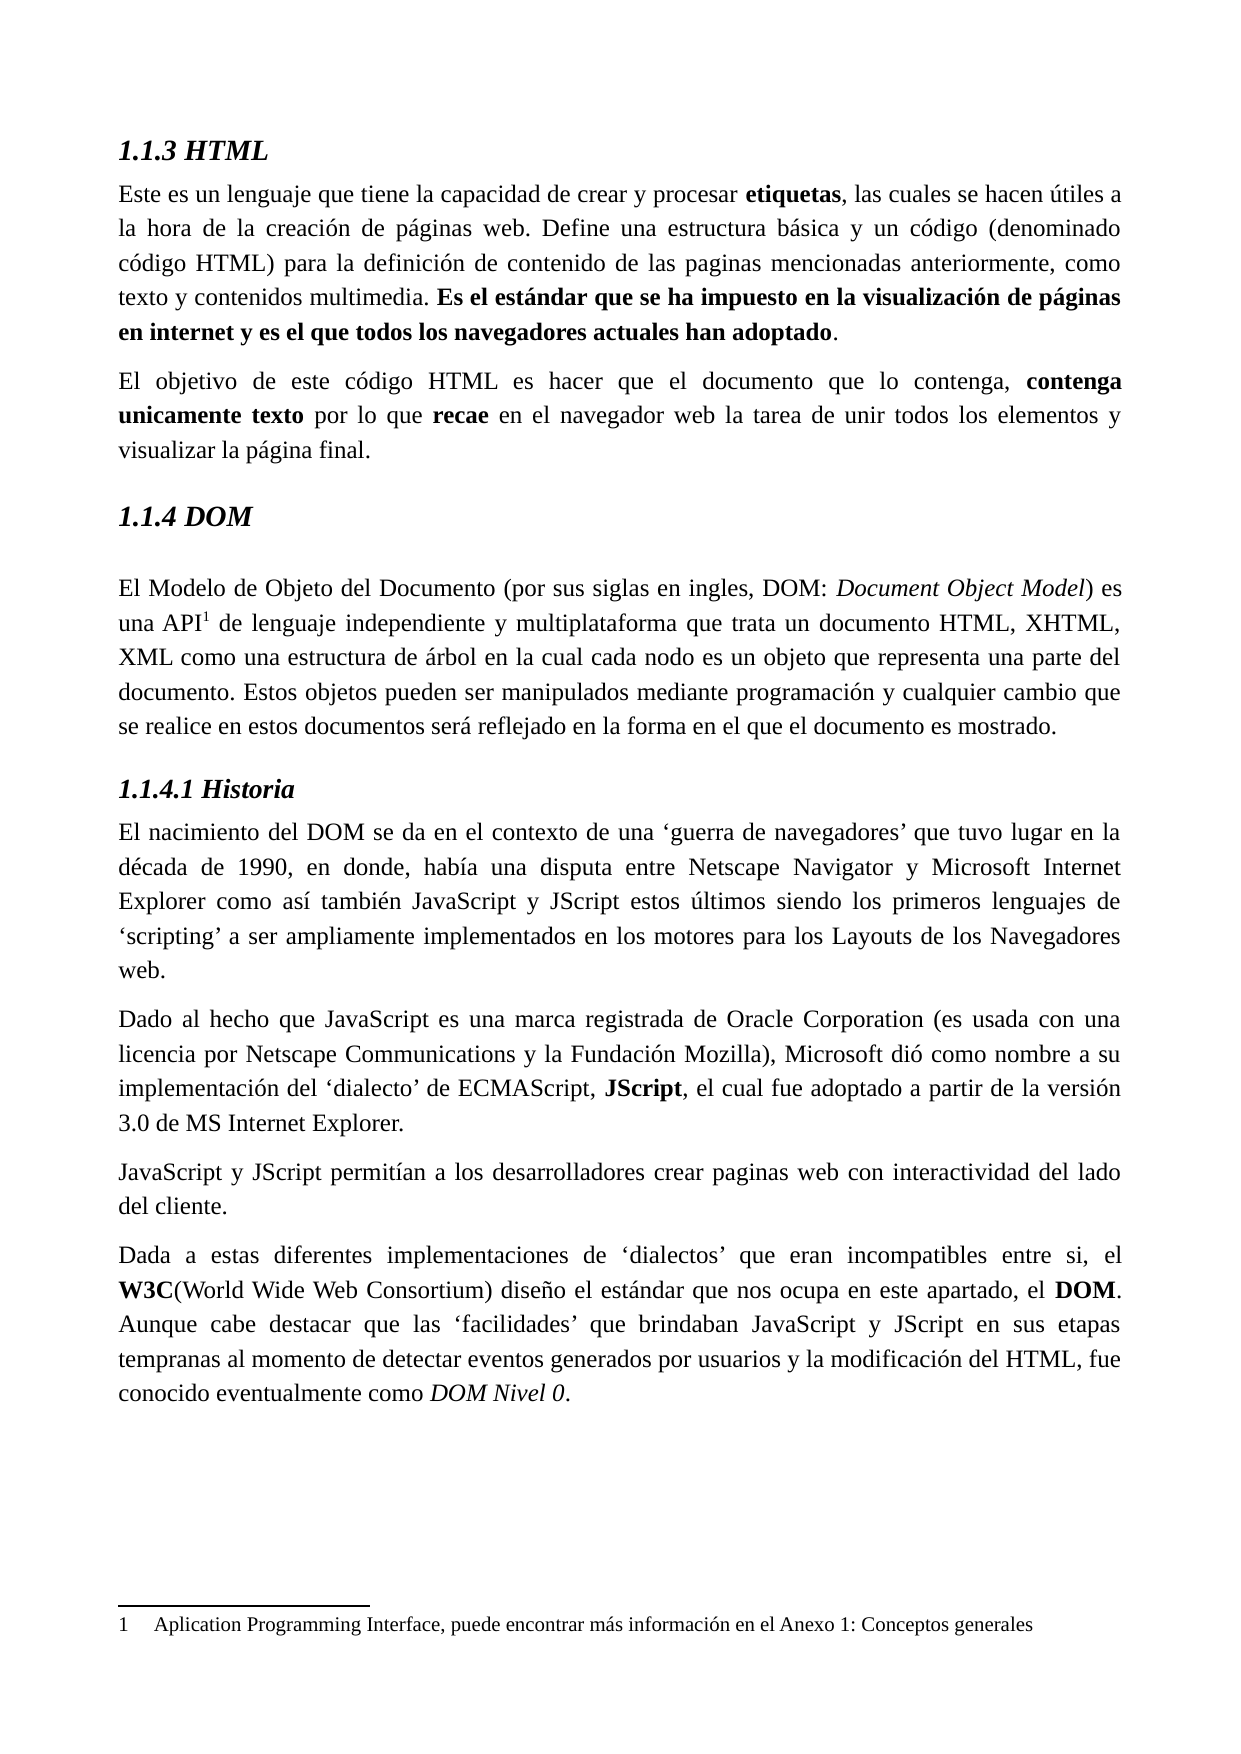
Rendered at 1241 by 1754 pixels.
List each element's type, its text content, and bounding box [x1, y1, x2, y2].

subtitle 1.1.4.1 Historia [118, 773, 1122, 805]
text Aplication Programming Interface, puede encontrar más información en el Anexo 1: Conceptos generales [118, 1612, 1122, 1636]
subtitle 1.1.3 HTML [118, 133, 1122, 166]
subtitle 1.1.4 DOM [118, 498, 1122, 532]
text Dado al hecho que JavaScript es una marca registrada de Oracle Corporation (es usada con una licencia por Netscape Communications y la Fundación Mozilla), Microsoft dió como nombre a su implementación del ‘dialecto’ de ECMAScript, JScript, el cual fue adoptado a partir de la versión 3.0 de MS Internet Explorer. [118, 1004, 1122, 1137]
text El Modelo de Objeto del Documento (por sus siglas en ingles, DOM: Document Object Model) es una API de lenguaje independiente y multiplataforma que trata un documento HTML, XHTML, XML como una estructura de árbol en la cual cada nodo es un objeto que representa una parte del documento. Estos objetos pueden ser manipulados mediante programación y cualquier cambio que se realice en estos documentos será reflejado en la forma en el que el documento es mostrado. [118, 573, 1122, 740]
text Dada a estas diferentes implementaciones de ‘dialectos’ que eran incompatibles entre si, el W3C(World Wide Web Consortium) diseño el estándar que nos ocupa en este apartado, el DOM. Aunque cabe destacar que las ‘facilidades’ que brindaban JavaScript y JScript en sus etapas tempranas al momento de detectar eventos generados por usuarios y la modificación del HTML, fue conocido eventualmente como DOM Nivel 0. [118, 1240, 1122, 1407]
text JavaScript y JScript permitían a los desarrolladores crear paginas web con interactividad del lado del cliente. [118, 1157, 1122, 1220]
text Este es un lenguaje que tiene la capacidad de crear y procesar etiquetas, las cuales se hacen útiles a la hora de la creación de páginas web. Define una estructura básica y un código (denominado código HTML) para la definición de contenido de las paginas mencionadas anteriormente, como texto y contenidos multimedia. Es el estándar que se ha impuesto en la visualización de páginas en internet y es el que todos los navegadores actuales han adoptado. [118, 179, 1122, 346]
text El objetivo de este código HTML es hacer que el documento que lo contenga, contenga unicamente texto por lo que recae en el navegador web la tarea de unir todos los elementos y visualizar la página final. [118, 366, 1122, 464]
text El nacimiento del DOM se da en el contexto de una ‘guerra de navegadores’ que tuvo lugar en la década de 1990, en donde, había una disputa entre Netscape Navigator y Microsoft Internet Explorer como así también JavaScript y JScript estos últimos siendo los primeros lenguajes de ‘scripting’ a ser ampliamente implementados en los motores para los Layouts de los Navegadores web. [118, 817, 1122, 984]
